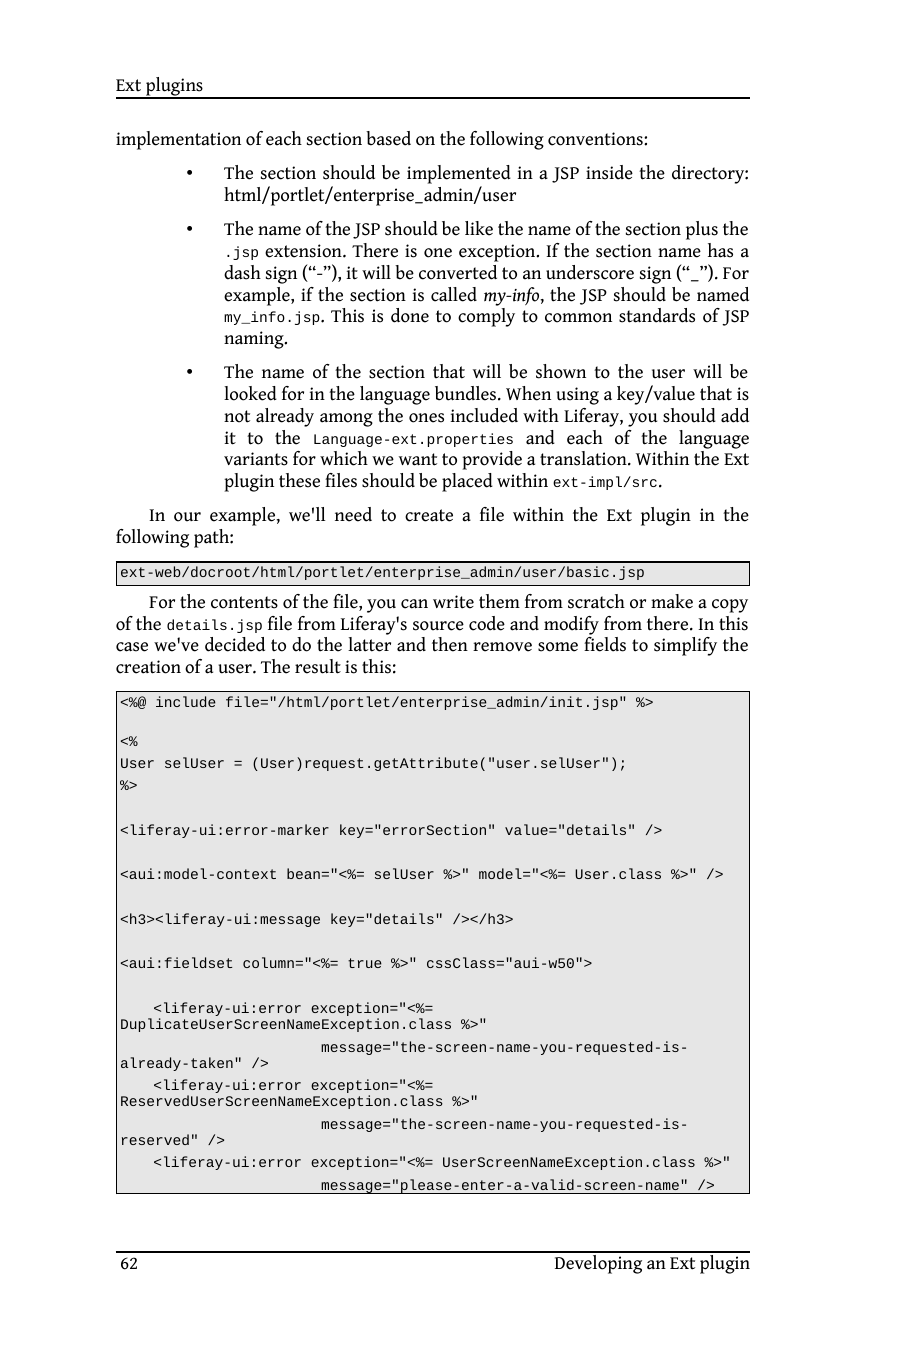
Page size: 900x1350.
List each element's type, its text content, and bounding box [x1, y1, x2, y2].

text <liferay-ui:error exception="<%= DuplicateUserScreenNameException.class %>" [117, 997, 749, 1034]
text In our example, we'll need to create a file within the Ext plugin in the following path: [116, 505, 750, 549]
text <liferay-ui:error exception="<%= UserScreenNameException.class %>" [117, 1152, 749, 1172]
list The name of the section that will be shown to the user will be looked for in the language bundles. When using a key/value that is not already among the ones included with Liferay, you should add it to the Language-ext.properties and each of the language variants for which we want to provide a translation. Within the Ext plugin these files should be placed within ext-impl/src. [186, 362, 750, 493]
text message="please-enter-a-valid-screen-name" /> [117, 1174, 749, 1193]
list The section should be implemented in a JSP inside the directory: html/portlet/enterprise_admin/user [186, 163, 750, 207]
text <aui:model-context bean="<%= selUser %>" model="<%= User.class %>" /> [117, 864, 749, 884]
text ext-web/docroot/html/portlet/enterprise_admin/user/basic.jsp [117, 563, 749, 585]
text message="the-screen-name-you-requested-is-already-taken" /> [117, 1036, 749, 1073]
text <%@ include file="/html/portlet/enterprise_admin/init.jsp" %> [117, 692, 749, 712]
text implementation of each section based on the following conventions: [116, 129, 750, 151]
text <liferay-ui:error exception="<%= ReservedUserScreenNameException.class %>" [117, 1074, 749, 1111]
list The name of the JSP should be like the name of the section plus the .jsp extension. There is one exception. If the section name has a dash sign (“-”), it will be converted to an underscore sign (“_”). For example, if the section is called my-info, the JSP should be named my_info.jsp. This is done to comply to common standards of JSP naming. [186, 219, 750, 350]
text <liferay-ui:error-marker key="errorSection" value="details" /> [117, 819, 749, 839]
text <% [117, 714, 749, 750]
text <aui:fieldset column="<%= true %>" cssClass="aui-w50"> [117, 953, 749, 973]
text <h3><liferay-ui:message key="details" /></h3> [117, 908, 749, 929]
text %> [117, 774, 749, 795]
text message="the-screen-name-you-requested-is-reserved" /> [117, 1113, 749, 1150]
text For the contents of the file, you can write them from scratch or make a copy of the details.jsp file from Liferay's source code and modify from there. In this case we've decided to do the latter and then remove some fields to simplify the creation of a user. The result is this: [116, 592, 750, 679]
text User selUser = (User)request.getAttribute("user.selUser"); [117, 752, 749, 773]
